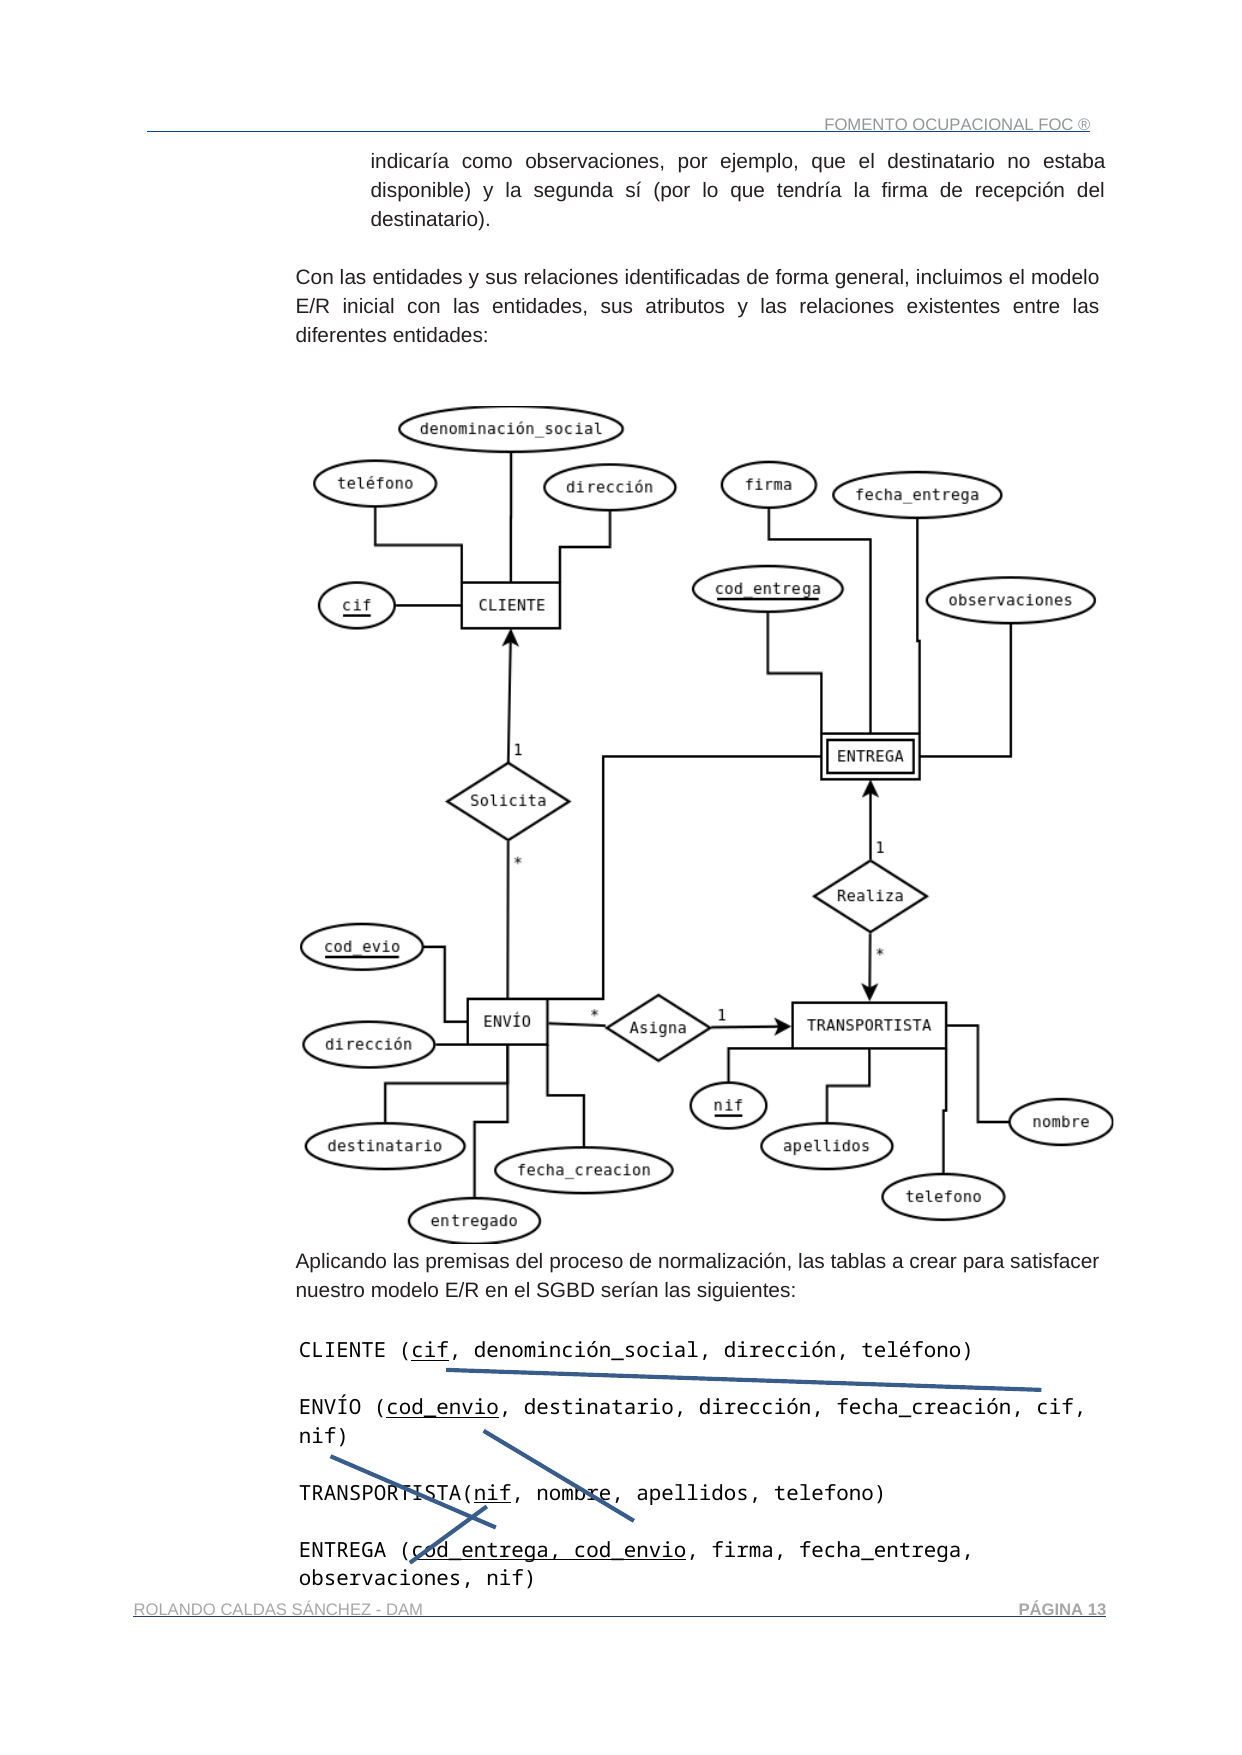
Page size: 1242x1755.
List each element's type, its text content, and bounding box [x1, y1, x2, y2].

text TRANSPORTISTA(nif, nombre, apellidos, telefono) [299, 1478, 438, 1506]
text CLIENTE (cif, denominción_social, dirección, teléfono) [299, 1336, 1106, 1364]
text ENVÍO (cod_envio, destinatario, dirección, fecha_creación, cif, nif) [299, 1392, 1106, 1449]
picture [300, 406, 1114, 1244]
text Aplicando las premisas del proceso de normalización, las tablas a crear para satisfacer nuestro modelo E/R en el SGBD serían las siguientes: [295, 409, 1101, 1302]
text Con las entidades y sus relaciones identificadas de forma general, incluimos el modelo E/R inicial con las entidades, sus atributos y las relaciones existentes entre las diferentes entidades: [295, 264, 1101, 346]
list indicaría como observaciones, por ejemplo, que el destinatario no estaba disponible) y la segunda sí (por lo que tendría la firma de recepción del destinatario). [333, 149, 1106, 231]
text TRANSPORTISTA(nif, nombre, apellidos, telefono) [389, 1478, 603, 1506]
text TRANSPORTISTA(nif, nombre, apellidos, telefono) [569, 1478, 1106, 1506]
text ENTREGA (cod_entrega, cod_envio, firma, fecha_entrega, observaciones, nif) [299, 1535, 1106, 1592]
